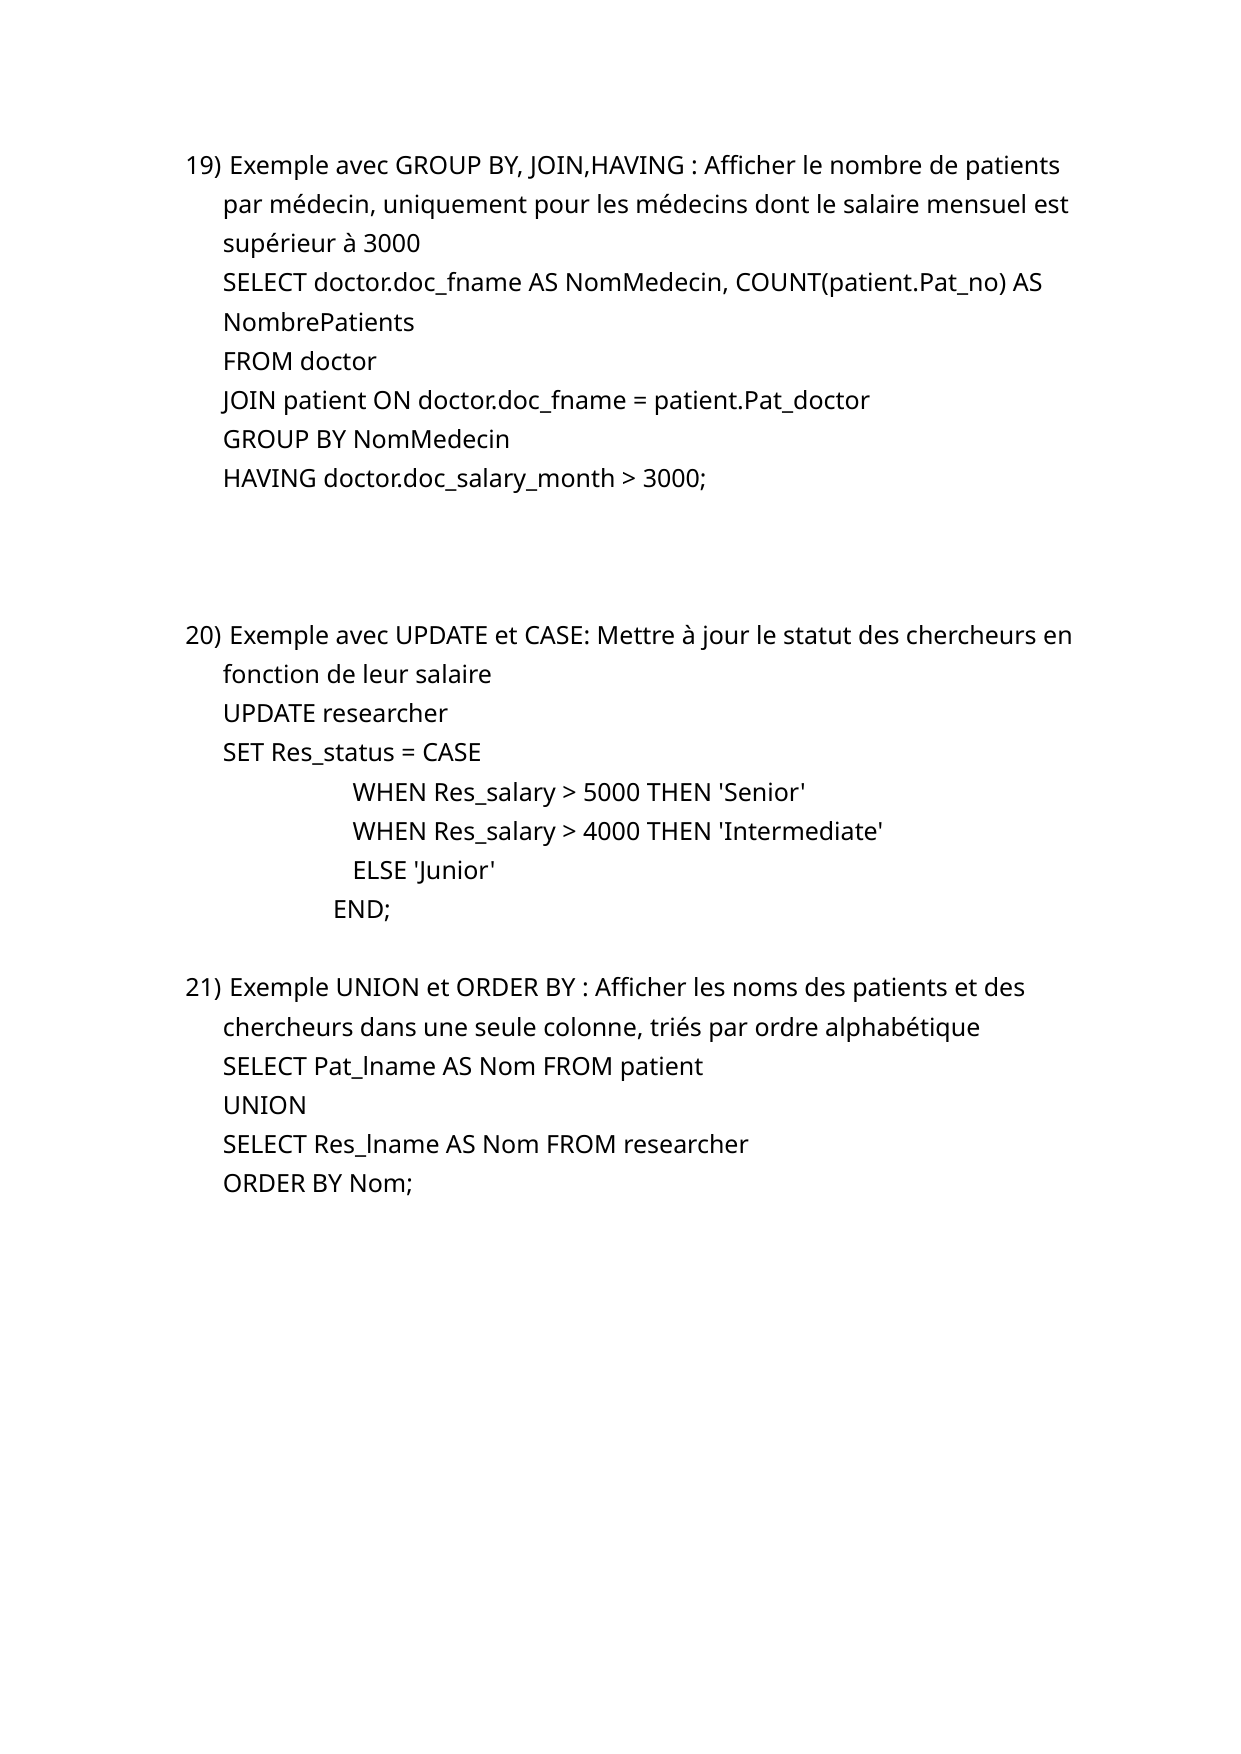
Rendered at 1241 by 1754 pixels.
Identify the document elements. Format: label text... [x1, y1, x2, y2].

list SELECT doctor.doc_fname AS NomMedecin, COUNT(patient.Pat_no) AS NombrePatients [223, 265, 1093, 338]
list Exemple UNION et ORDER BY : Afficher les noms des patients et des chercheurs dans une seule colonne, triés par ordre alphabétique [185, 970, 1093, 1043]
list SET Res_status = CASE [223, 735, 1093, 769]
list HAVING doctor.doc_salary_month > 3000; [223, 461, 1093, 495]
list ELSE 'Junior' [223, 853, 1093, 887]
list WHEN Res_salary > 5000 THEN 'Senior' [223, 774, 1093, 808]
list END; [223, 892, 1093, 926]
list SELECT Res_lname AS Nom FROM researcher [223, 1127, 1093, 1161]
list JOIN patient ON doctor.doc_fname = patient.Pat_doctor [223, 383, 1093, 417]
list Exemple avec UPDATE et CASE: Mettre à jour le statut des chercheurs en fonction de leur salaire [185, 618, 1093, 691]
list GROUP BY NomMedecin [223, 422, 1093, 456]
list WHEN Res_salary > 4000 THEN 'Intermediate' [223, 813, 1093, 847]
list FROM doctor [223, 343, 1093, 377]
list UPDATE researcher [223, 696, 1093, 730]
list SELECT Pat_lname AS Nom FROM patient [223, 1048, 1093, 1082]
list UNION [223, 1088, 1093, 1122]
list ORDER BY Nom; [223, 1166, 1093, 1200]
list Exemple avec GROUP BY, JOIN,HAVING : Afficher le nombre de patients par médecin, uniquement pour les médecins dont le salaire mensuel est supérieur à 3000 [185, 148, 1093, 260]
